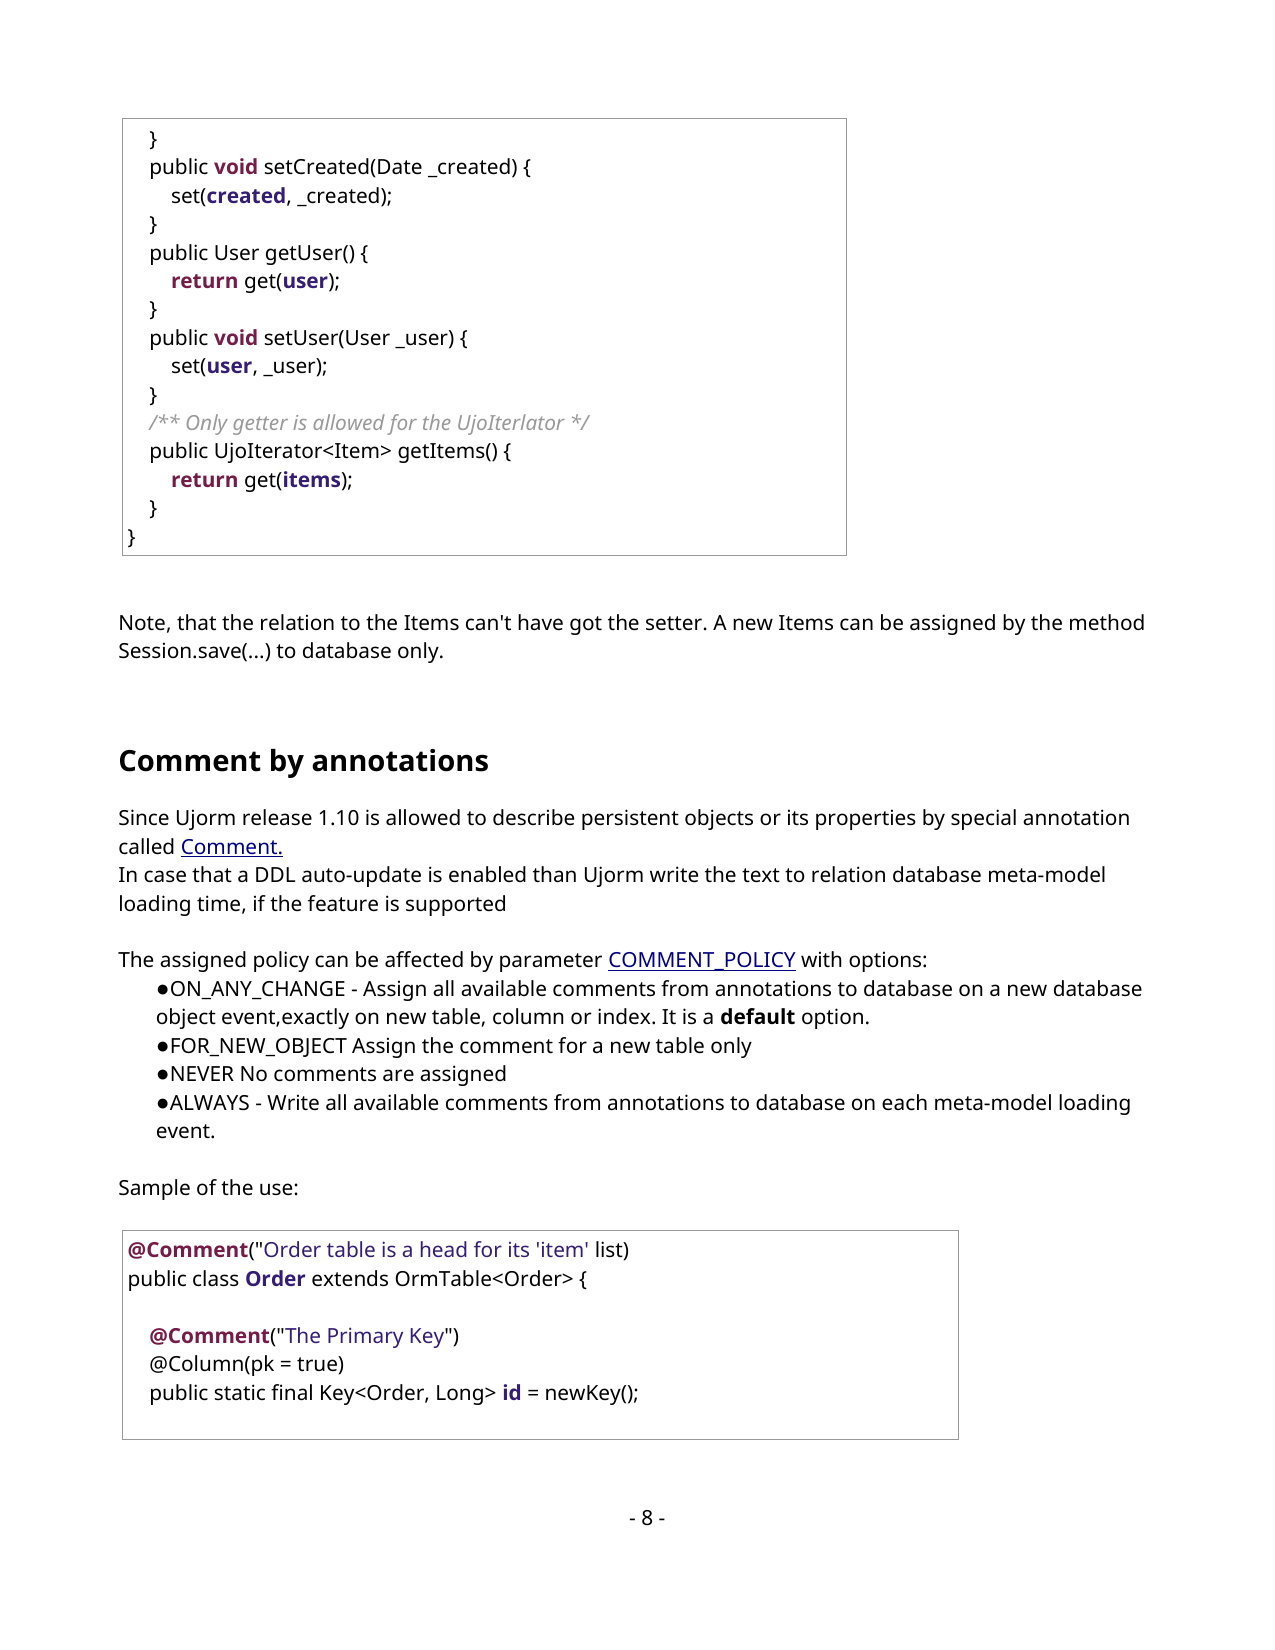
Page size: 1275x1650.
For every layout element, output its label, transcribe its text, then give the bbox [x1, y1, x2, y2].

list NEVER No comments are assigned [118, 1059, 1157, 1088]
table_header } public void setCreated(Date _created) { set(created, _created); } public User getUser() { return get(user); } public void setUser(User _user) { set(user, _user); } /** Only getter is allowed for the UjoIterlator */ public UjoIterator<Item> getItems() { return get(items); } } [123, 119, 846, 555]
text In case that a DDL auto-update is enabled than Ujorm write the text to relation database meta-model loading time, if the feature is supported [118, 860, 1157, 917]
text The assigned policy can be affected by parameter COMMENT_POLICY with options: [118, 946, 1157, 974]
list ON_ANY_CHANGE - Assign all available comments from annotations to database on a new database object event,exactly on new table, column or index. It is a default option. [118, 974, 1157, 1031]
table_header @Comment("Order table is a head for its 'item' list) public class Order extends OrmTable<Order> { @Comment("The Primary Key") @Column(pk = true) public static final Key<Order, Long> id = newKey(); [123, 1231, 958, 1439]
text Note, that the relation to the Items can't have got the setter. A new Items can be assigned by the method Session.save(...) to database only. [118, 608, 1157, 665]
list ALWAYS - Write all available comments from annotations to database on each meta-model loading event. [118, 1088, 1157, 1144]
subtitle Comment by annotations [118, 740, 1157, 780]
list FOR_NEW_OBJECT Assign the comment for a new table only [118, 1031, 1157, 1059]
text Sample of the use: [118, 1173, 1157, 1201]
text Since Ujorm release 1.10 is allowed to describe persistent objects or its properties by special annotation called Comment. [118, 803, 1157, 860]
